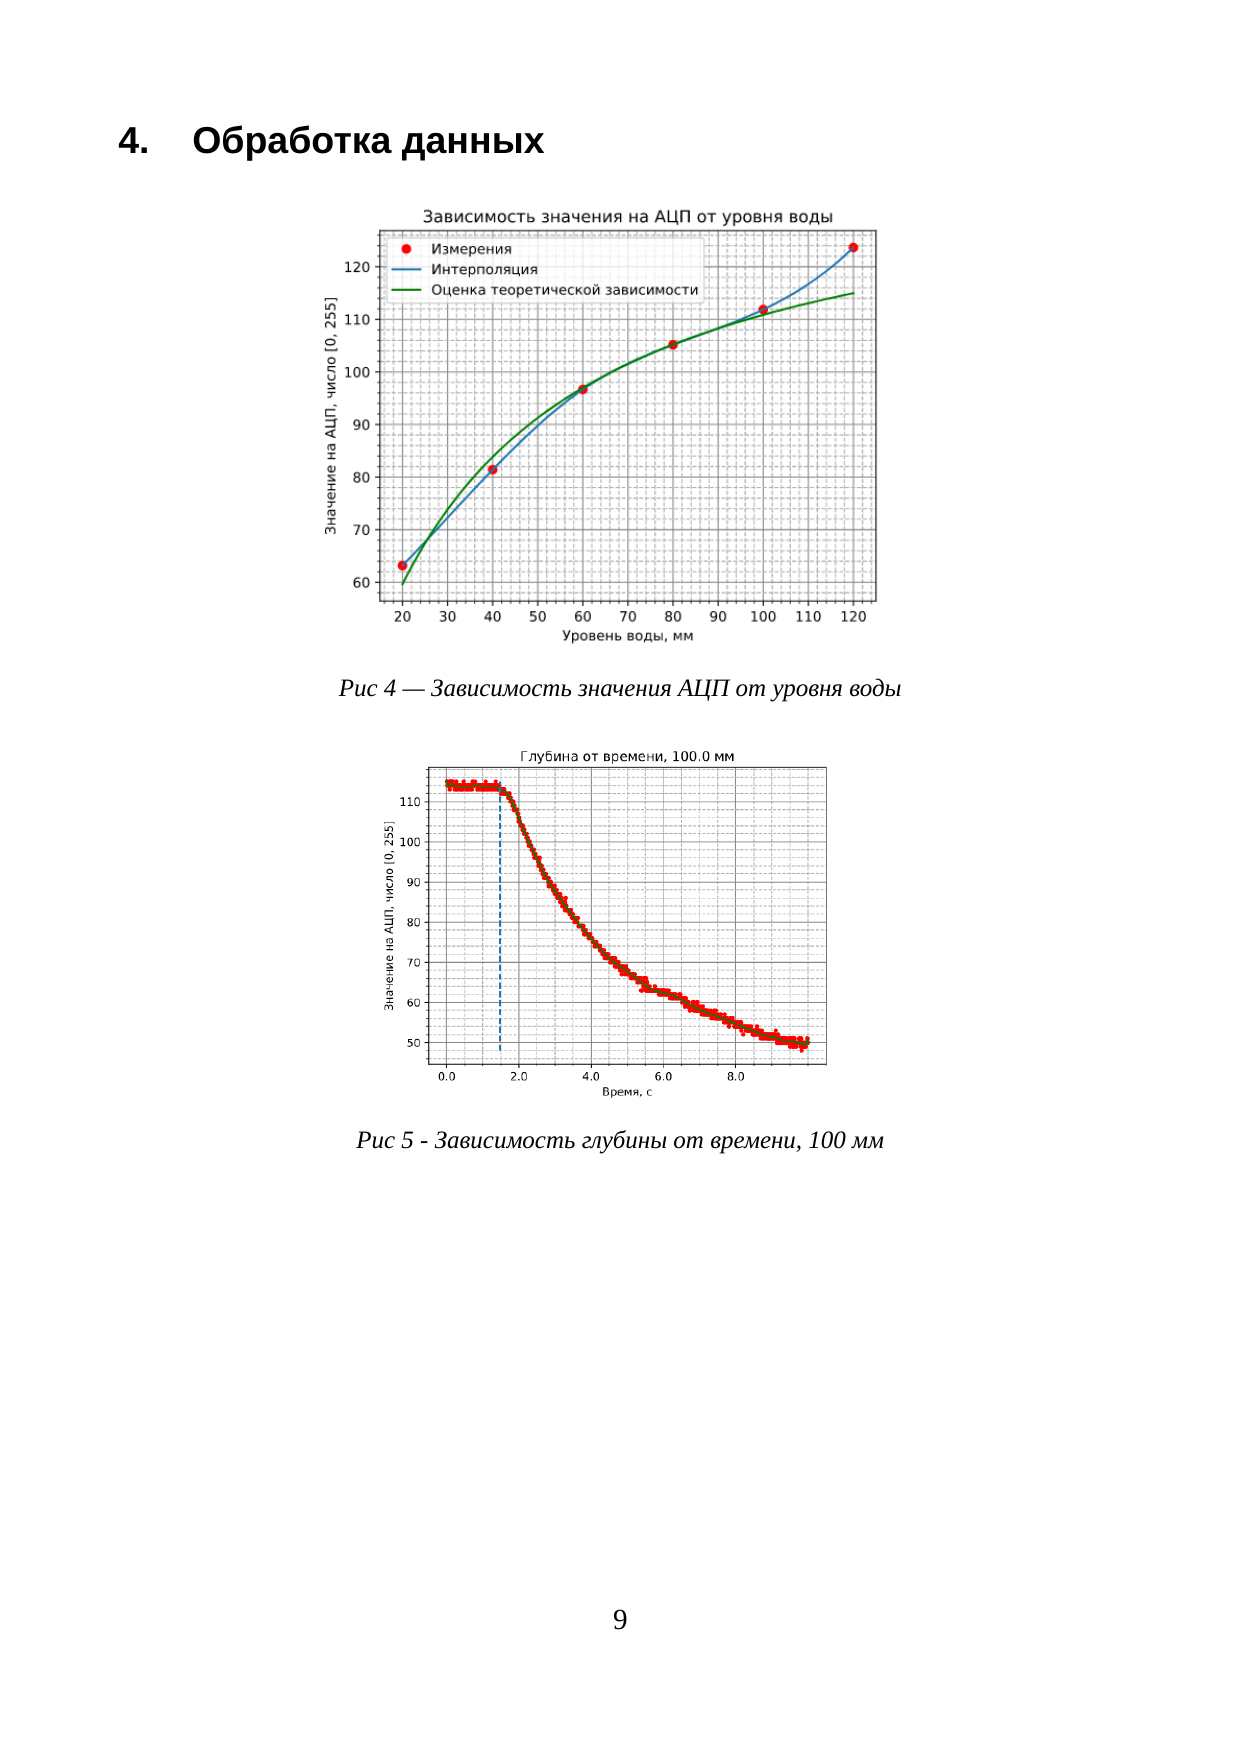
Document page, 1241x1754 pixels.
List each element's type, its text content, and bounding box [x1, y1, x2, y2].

text Рис 4 — Зависимость значения АЦП от уровня воды [118, 673, 1122, 702]
picture [300, 173, 940, 654]
text Рис 5 - Зависимость глубины от времени, 100 мм [118, 1125, 1122, 1154]
picture [364, 721, 877, 1106]
subtitle Обработка данных [118, 118, 1122, 161]
